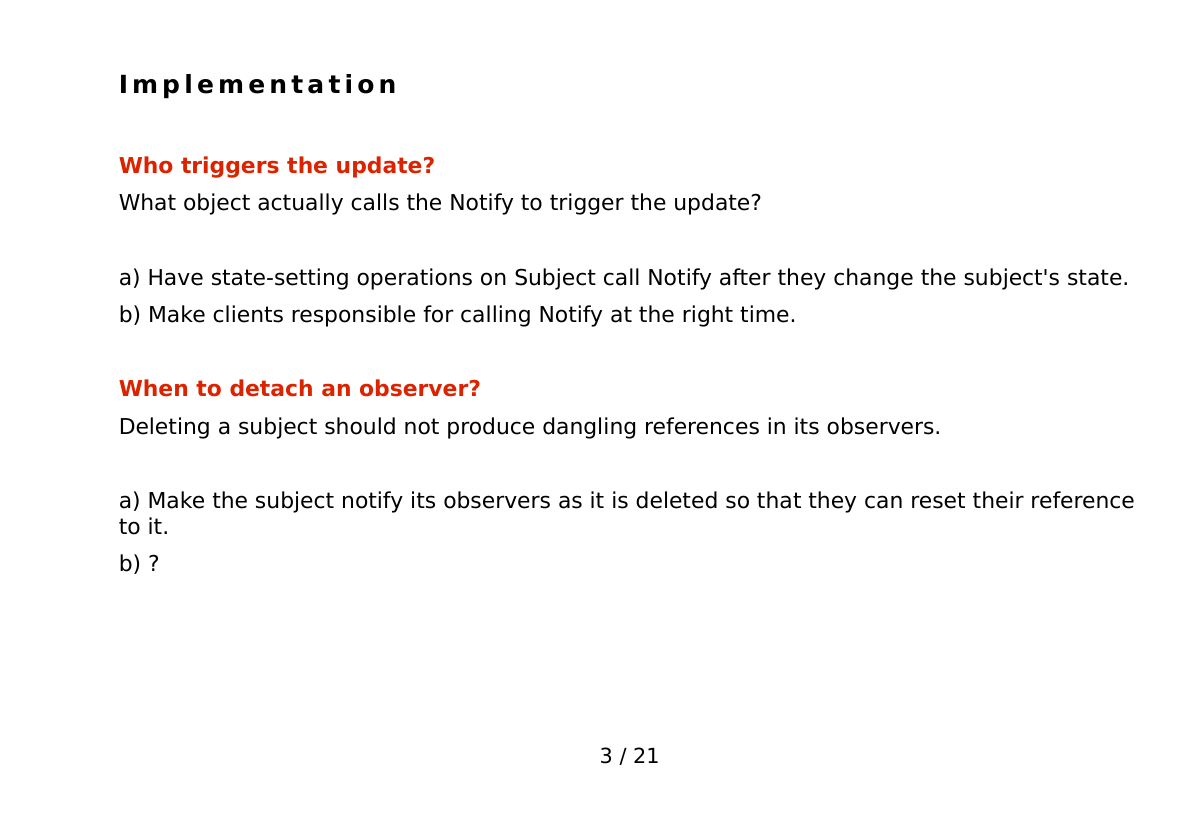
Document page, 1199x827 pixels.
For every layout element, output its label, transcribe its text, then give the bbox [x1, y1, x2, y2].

text When to detach an observer? [118, 377, 1140, 402]
text a) Have state-setting operations on Subject call Notify after they change the subject's state. [118, 265, 1140, 290]
text Who triggers the update? [118, 153, 1140, 178]
text What object actually calls the Notify to trigger the update? [118, 190, 1140, 216]
text b) Make clients responsible for calling Notify at the right time. [118, 302, 1140, 327]
text Deleting a subject should not produce dangling references in its observers. [118, 414, 1140, 439]
title Implementation [118, 71, 1140, 100]
text b) ? [118, 551, 1140, 577]
text a) Make the subject notify its observers as it is deleted so that they can reset their reference to it. [118, 488, 1140, 539]
